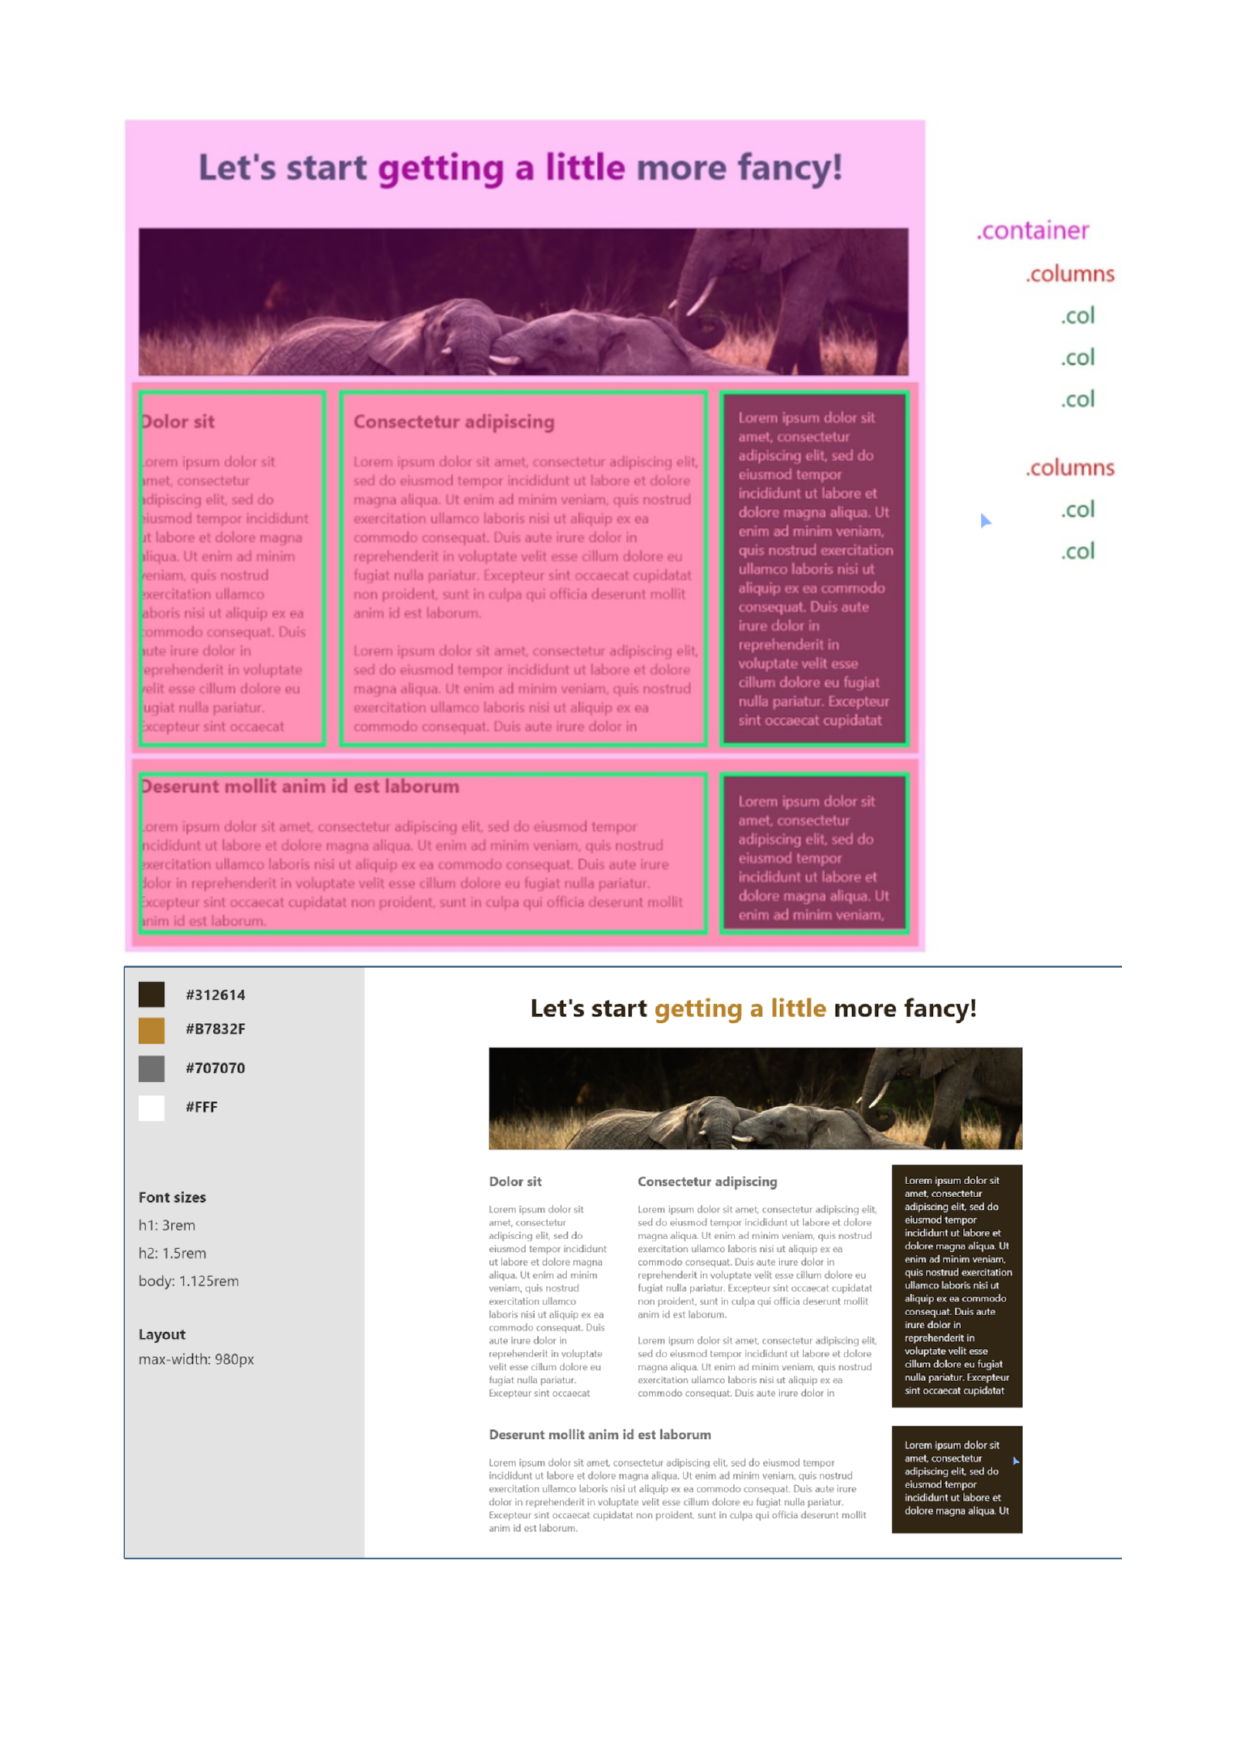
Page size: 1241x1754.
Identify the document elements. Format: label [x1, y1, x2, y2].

picture [118, 118, 1122, 1564]
